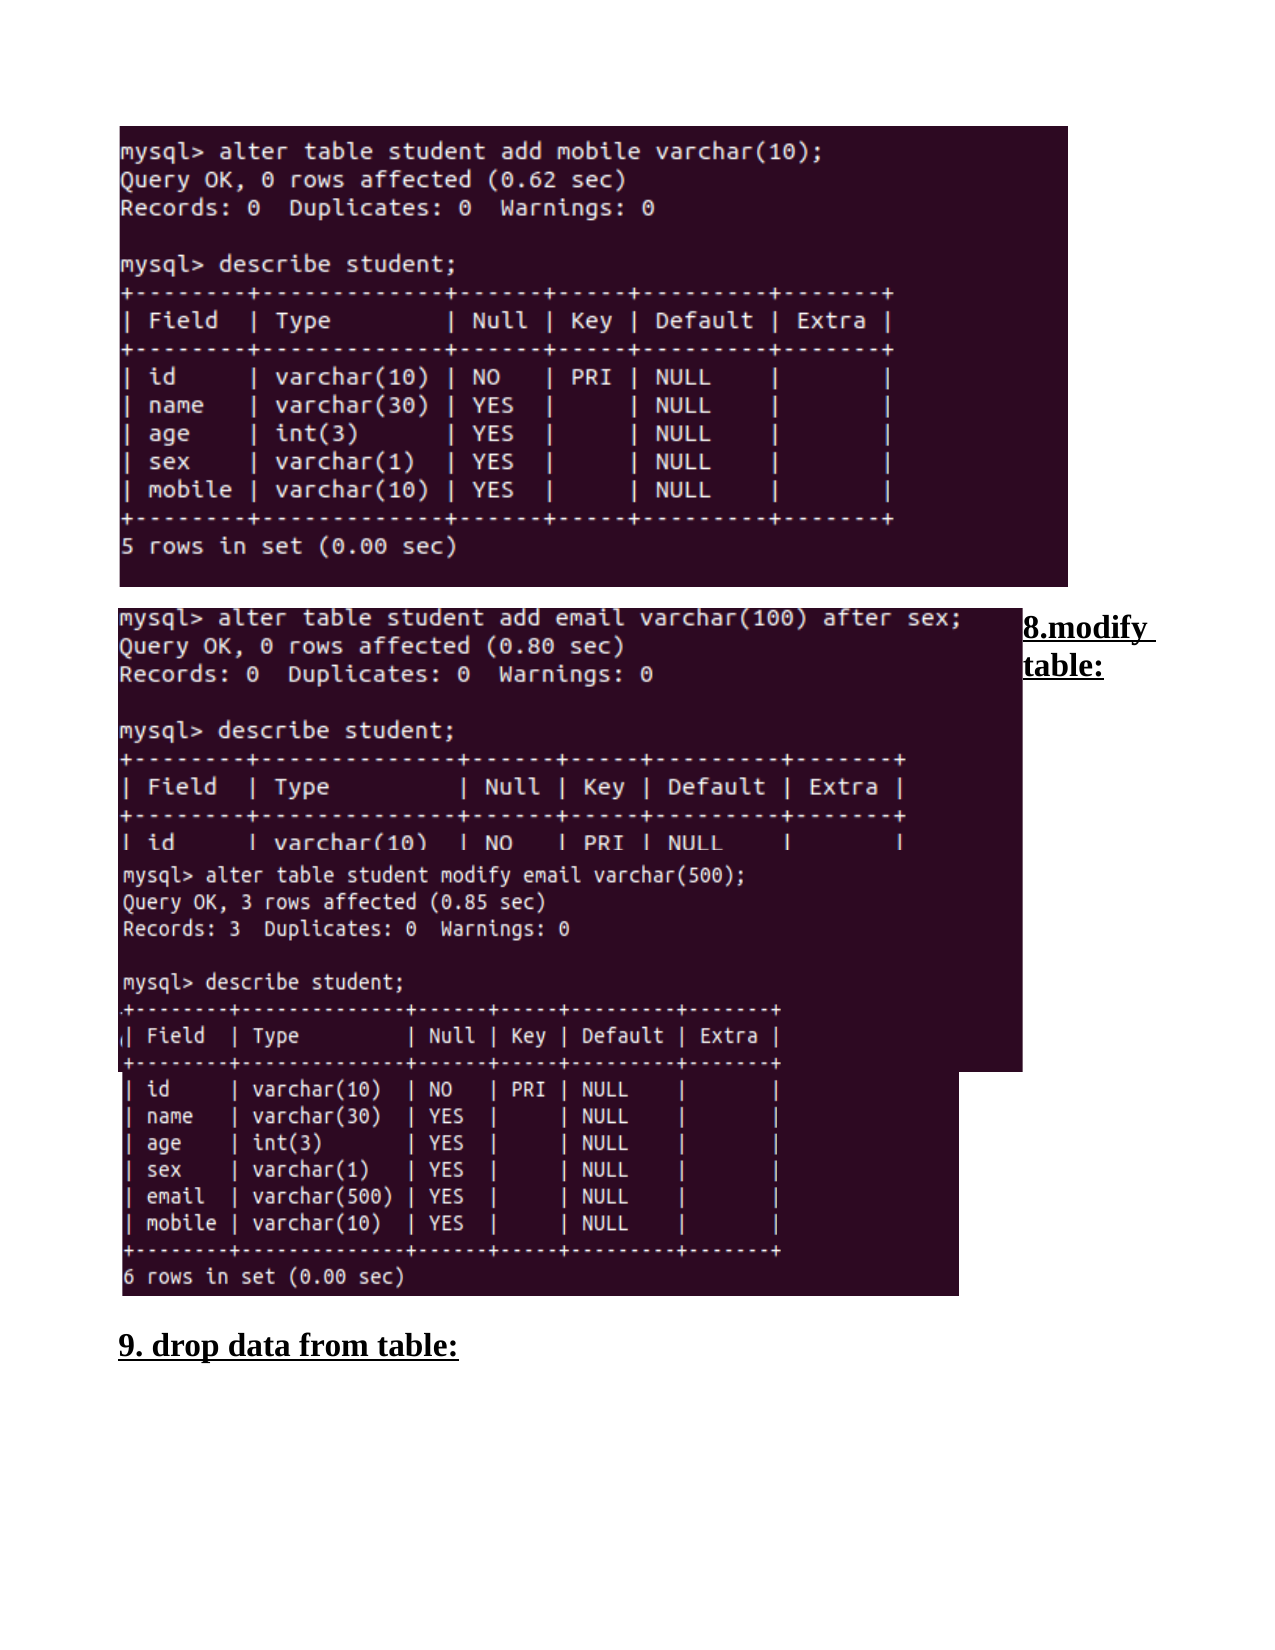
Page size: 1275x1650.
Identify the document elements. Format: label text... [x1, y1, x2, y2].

text 8.modify table: [118, 607, 1157, 683]
text 9. drop data from table: [118, 1326, 1157, 1364]
